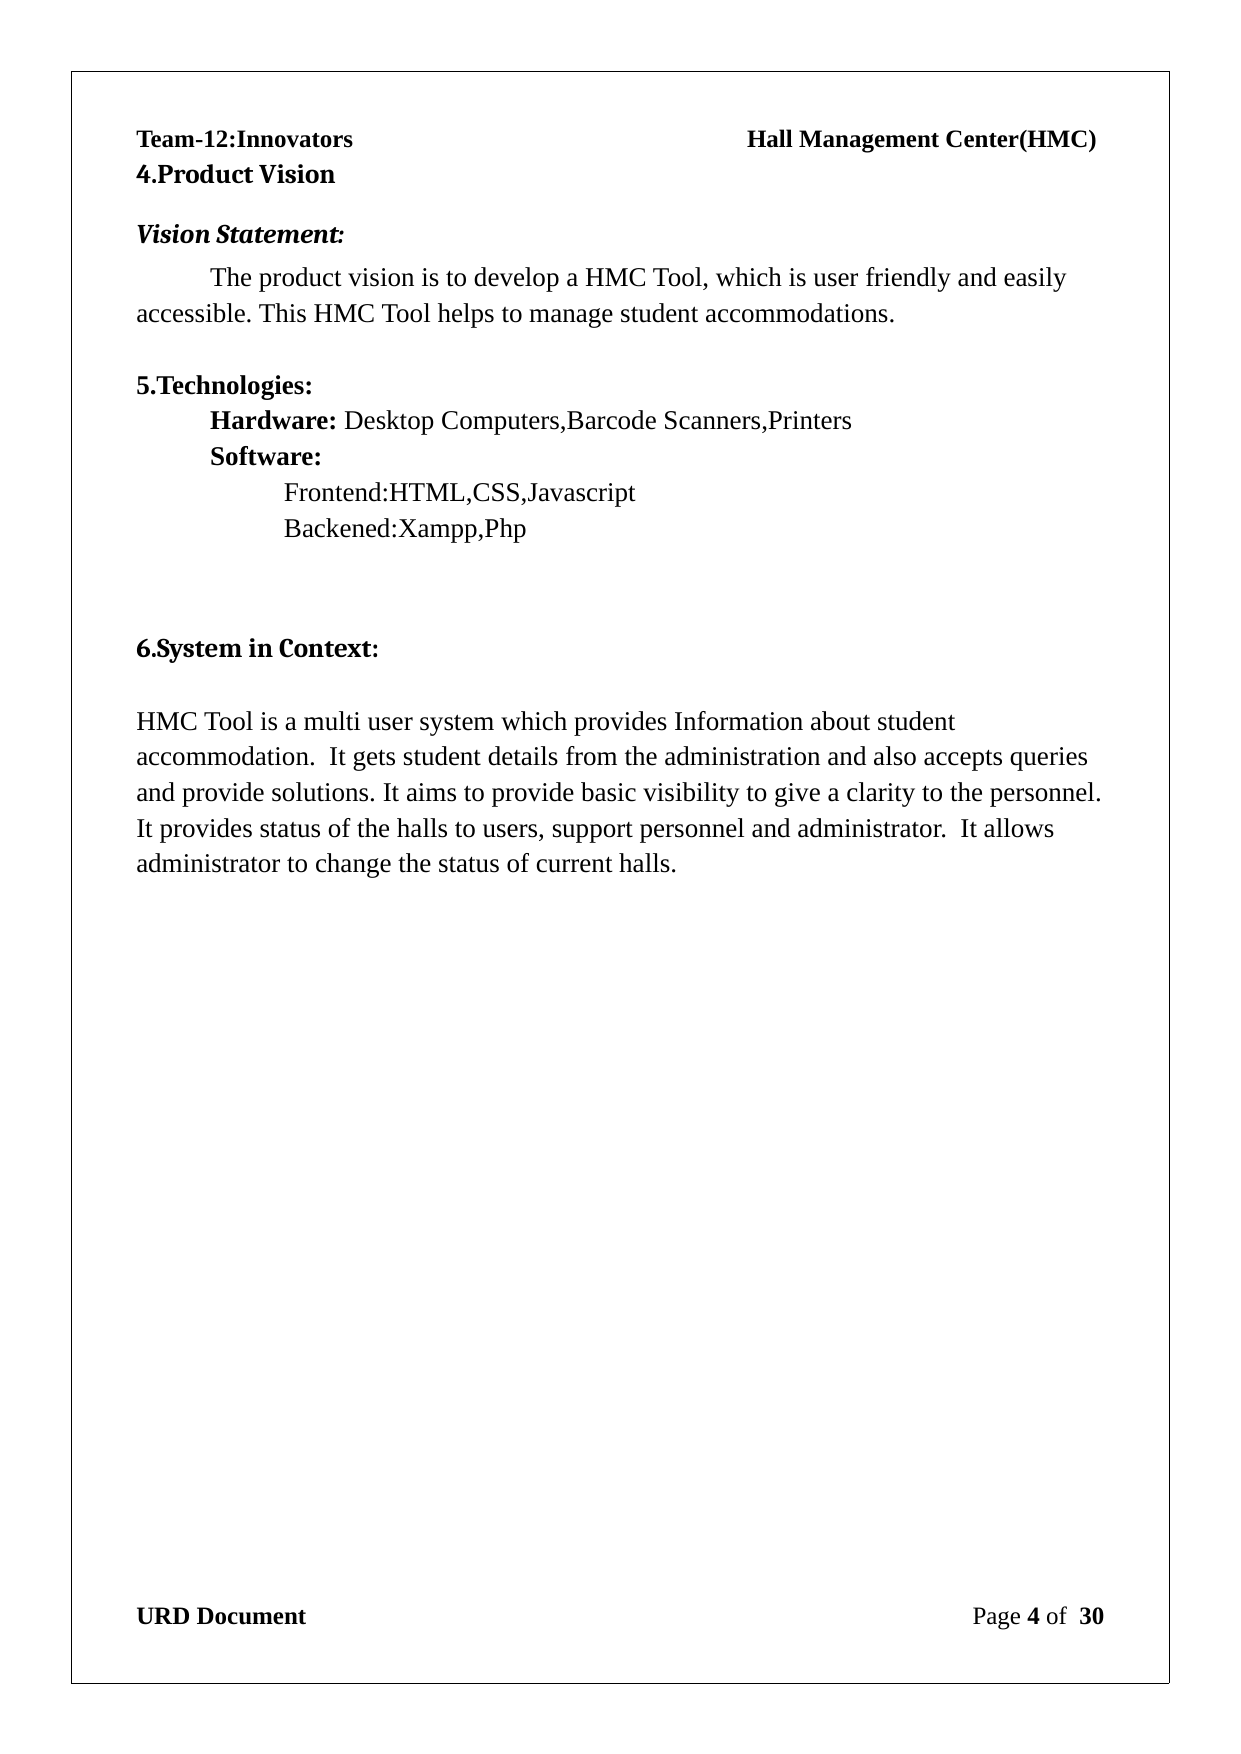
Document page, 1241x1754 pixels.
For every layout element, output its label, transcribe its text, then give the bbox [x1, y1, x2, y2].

subtitle Vision Statement: [136, 219, 1104, 251]
text Frontend:HTML,CSS,Javascript [136, 476, 1104, 507]
text Backened:Xampp,Php [136, 512, 1104, 543]
subtitle 4.Product Vision [136, 159, 1104, 190]
subtitle 6.System in Context: [136, 633, 1104, 664]
text HMC Tool is a multi user system which provides Information about student accommodation. It gets student details from the administration and also accepts queries and provide solutions. It aims to provide basic visibility to give a clarity to the personnel. It provides status of the halls to users, support personnel and administrator. It allows administrator to change the status of current halls. [136, 704, 1104, 879]
text The product vision is to develop a HMC Tool, which is user friendly and easily accessible. This HMC Tool helps to manage student accommodations. [136, 262, 1104, 328]
text Software: [136, 440, 1104, 471]
text ­5.Technologies: [136, 369, 1104, 400]
text Hardware: Desktop Computers,Barcode Scanners,Printers [136, 404, 1104, 436]
